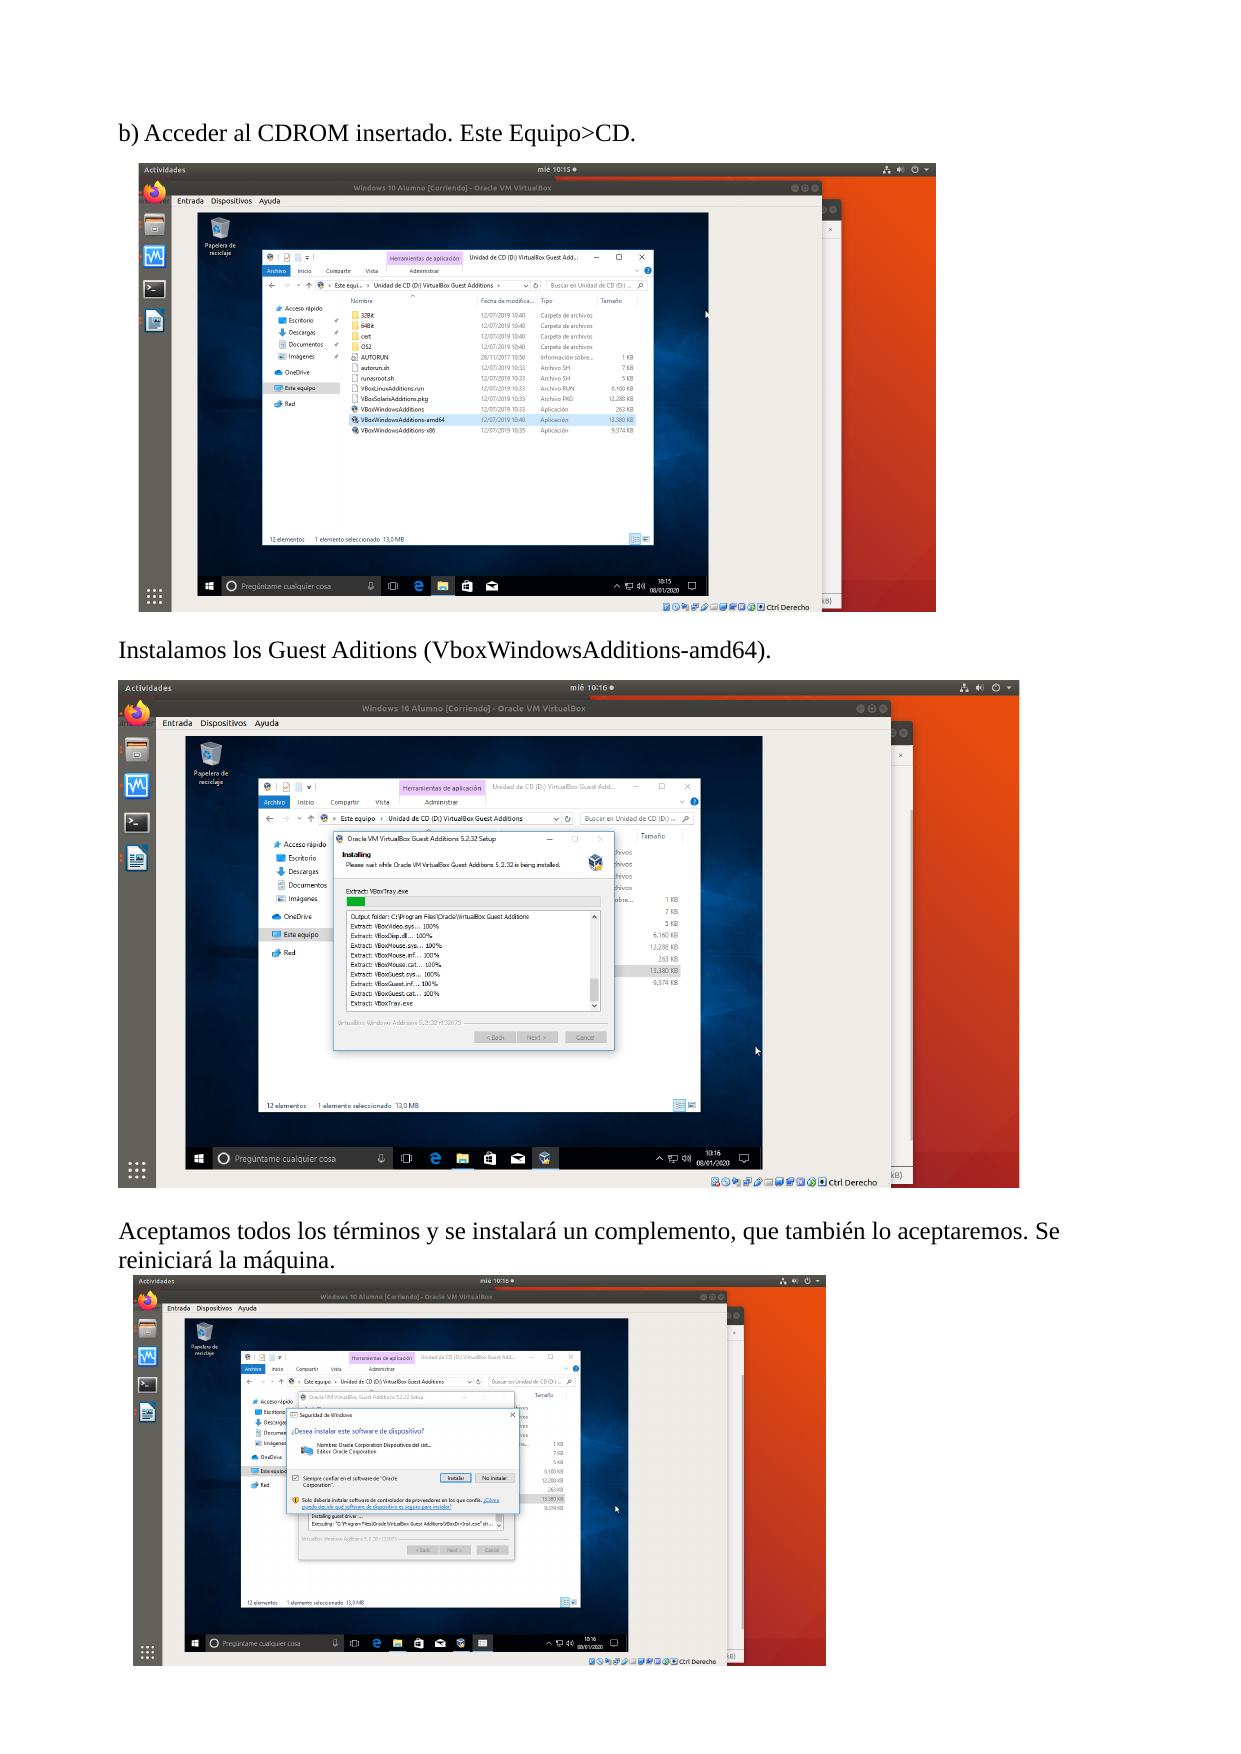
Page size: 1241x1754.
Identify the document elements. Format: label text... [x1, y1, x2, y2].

text b) Acceder al CDROM insertado. Este Equipo>CD. [118, 118, 1122, 147]
text Aceptamos todos los términos y se instalará un complemento, que también lo aceptaremos. Se reiniciará la máquina. [118, 1216, 1122, 1274]
text Instalamos los Guest Aditions (VboxWindowsAdditions-amd64). [118, 636, 1122, 664]
picture [133, 1275, 826, 1666]
picture [138, 163, 936, 612]
picture [118, 680, 1020, 1188]
